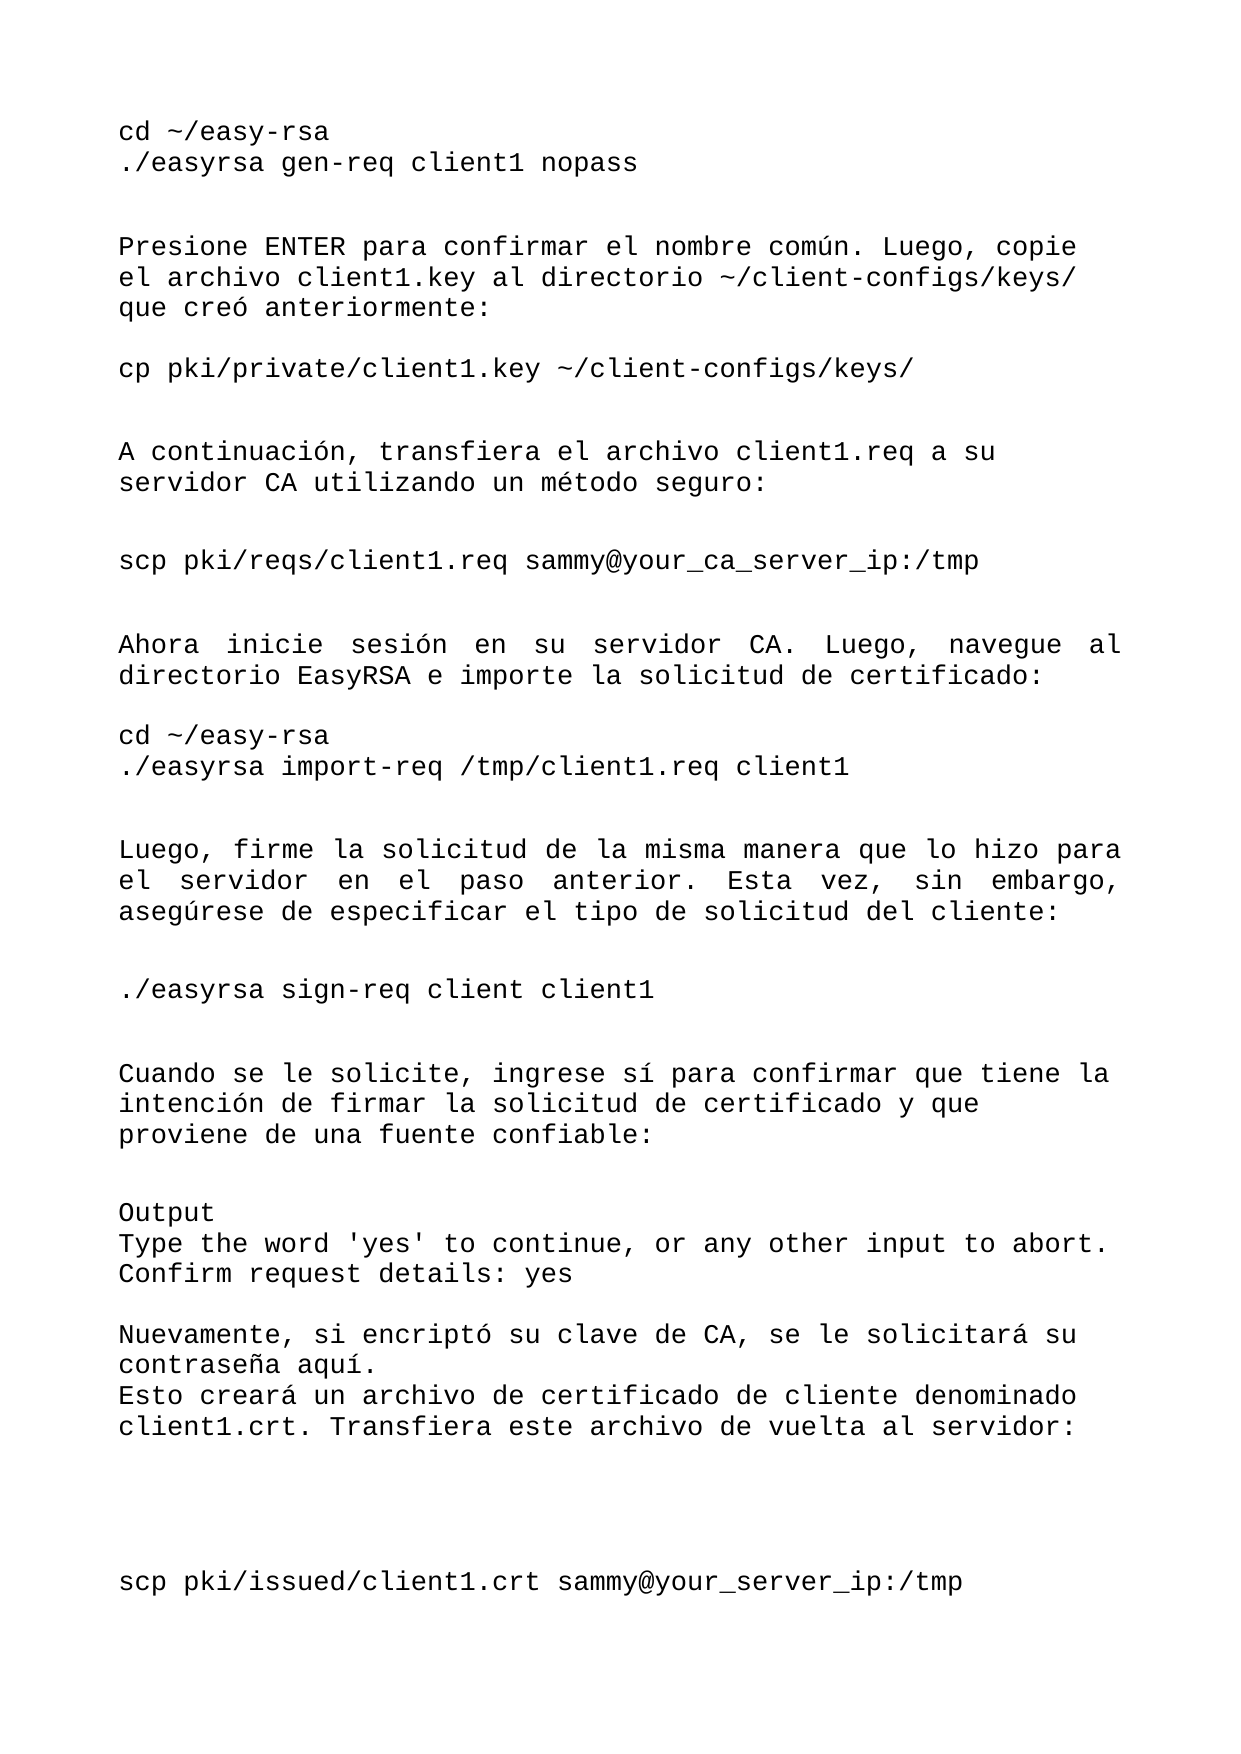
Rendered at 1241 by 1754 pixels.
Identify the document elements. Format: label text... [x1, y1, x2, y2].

text Type the word 'yes' to continue, or any other input to abort. [118, 1229, 1122, 1260]
text scp pki/issued/client1.crt sammy@your_server_ip:/tmp [118, 1568, 1122, 1598]
text A continuación, transfiera el archivo client1.req a su servidor CA utilizando un método seguro: [118, 438, 1122, 500]
text Luego, firme la solicitud de la misma manera que lo hizo para el servidor en el paso anterior. Esta vez, sin embargo, asegúrese de especificar el tipo de solicitud del cliente: [118, 836, 1122, 928]
text Confirm request details: yes [118, 1260, 1122, 1291]
text Nuevamente, si encriptó su clave de CA, se le solicitará su contraseña aquí. [118, 1321, 1122, 1382]
text scp pki/reqs/client1.req sammy@your_ca_server_ip:/tmp [118, 547, 1122, 578]
text cd ~/easy-rsa [118, 118, 1122, 149]
text Ahora inicie sesión en su servidor CA. Luego, navegue al directorio EasyRSA e importe la solicitud de certificado: [118, 631, 1122, 692]
text Cuando se le solicite, ingrese sí para confirmar que tiene la intención de firmar la solicitud de certificado y que proviene de una fuente confiable: [118, 1059, 1122, 1152]
text cd ~/easy-rsa [118, 722, 1122, 752]
text ./easyrsa gen-req client1 nopass [118, 149, 1122, 179]
text ./easyrsa sign-req client client1 [118, 976, 1122, 1006]
text Presione ENTER para confirmar el nombre común. Luego, copie el archivo client1.key al directorio ~/client-configs/keys/ que creó anteriormente: [118, 233, 1122, 325]
text ./easyrsa import-req /tmp/client1.req client1 [118, 752, 1122, 783]
text Esto creará un archivo de certificado de cliente denominado client1.crt. Transfiera este archivo de vuelta al servidor: [118, 1382, 1122, 1443]
text cp pki/private/client1.key ~/client-configs/keys/ [118, 354, 1122, 385]
text Output [118, 1199, 1122, 1229]
